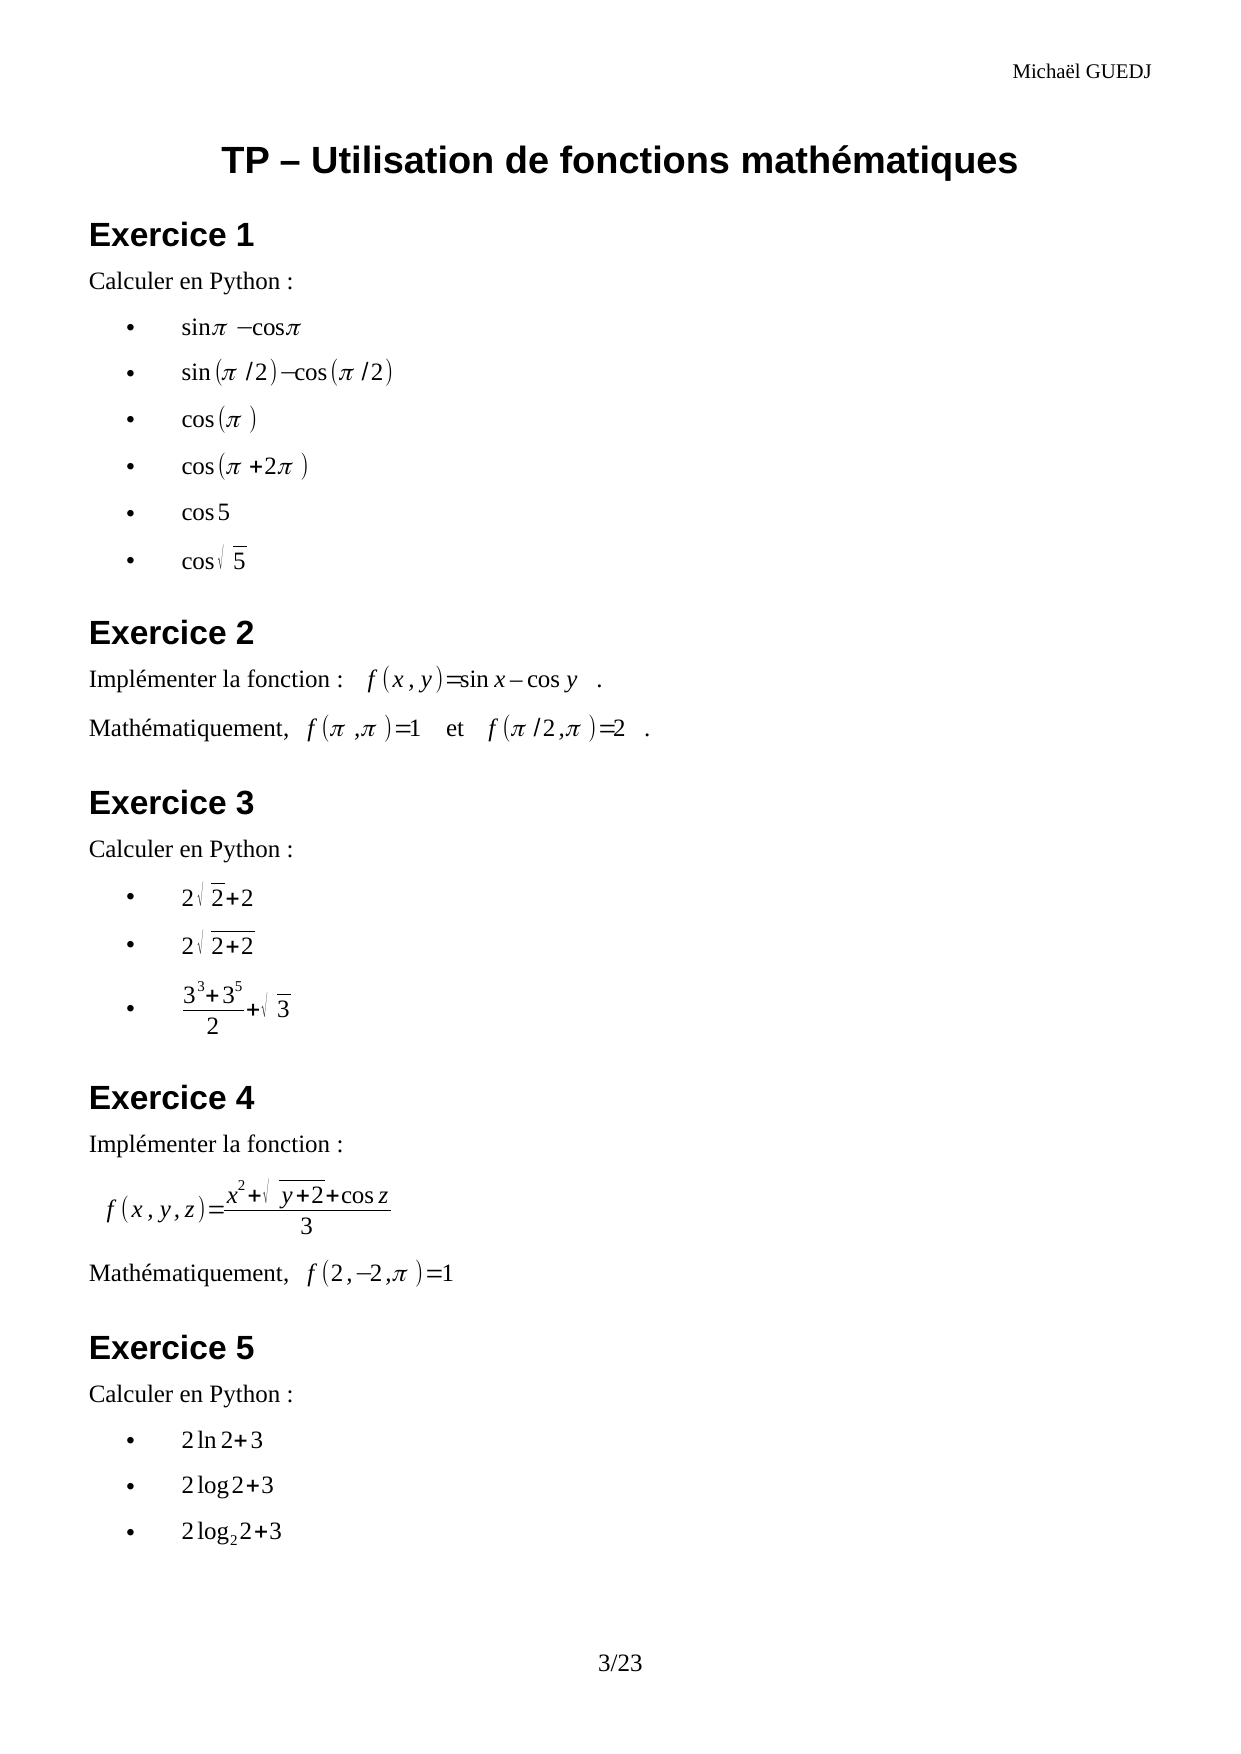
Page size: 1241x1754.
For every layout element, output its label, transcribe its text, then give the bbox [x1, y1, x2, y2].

subtitle Exercice 2 [88, 613, 1152, 652]
subtitle Exercice 4 [88, 1078, 1152, 1117]
text Implémenter la fonction : [88, 1129, 1152, 1158]
subtitle Exercice 1 [88, 214, 1152, 253]
text Calculer en Python : [88, 834, 1152, 862]
text Calculer en Python : [88, 266, 1152, 294]
subtitle TP – Utilisation de fonctions mathématiques [88, 138, 1152, 181]
text Mathématiquement, et . [88, 713, 1152, 743]
text Mathématiquement, [88, 1258, 1152, 1288]
text Implémenter la fonction : . [88, 664, 1152, 694]
subtitle Exercice 3 [88, 782, 1152, 821]
text Calculer en Python : [88, 1379, 1152, 1408]
subtitle Exercice 5 [88, 1328, 1152, 1366]
